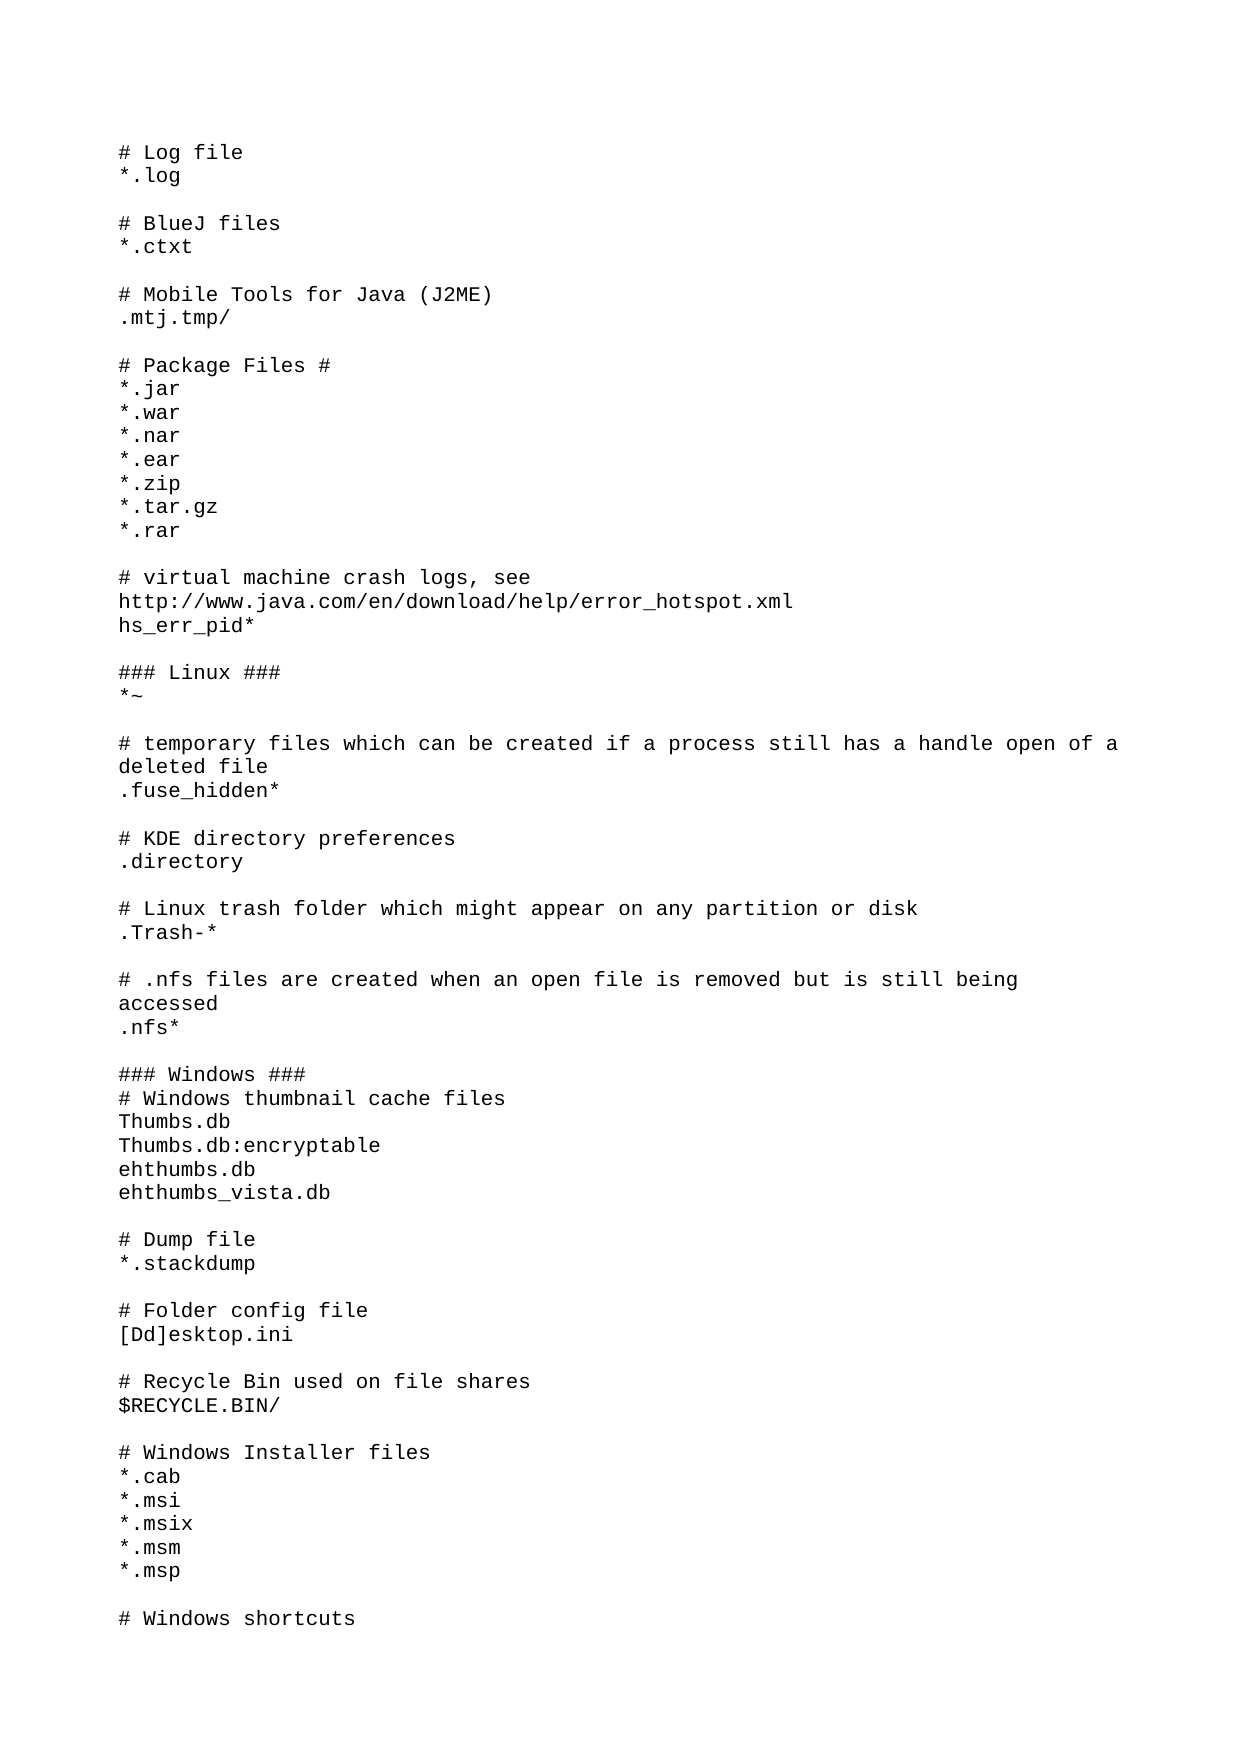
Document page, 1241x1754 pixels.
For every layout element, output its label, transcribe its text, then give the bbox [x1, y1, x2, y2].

text # Windows thumbnail cache files [118, 1088, 1122, 1111]
text # temporary files which can be created if a process still has a handle open of a deleted file [118, 733, 1122, 780]
text # Linux trash folder which might appear on any partition or disk [118, 898, 1122, 922]
text .nfs* [118, 1017, 1122, 1040]
text *.cab [118, 1466, 1122, 1489]
text *.msix [118, 1513, 1122, 1537]
text .Trash-* [118, 922, 1122, 946]
text *.ear [118, 449, 1122, 473]
text # virtual machine crash logs, see http://www.java.com/en/download/help/error_hotspot.xml [118, 567, 1122, 615]
text *.msm [118, 1537, 1122, 1561]
text ### Windows ### [118, 1064, 1122, 1088]
text # Windows Installer files [118, 1442, 1122, 1466]
text *.msp [118, 1561, 1122, 1584]
text *.jar [118, 378, 1122, 402]
text *.log [118, 165, 1122, 189]
text *.ctxt [118, 236, 1122, 260]
text *.nar [118, 426, 1122, 449]
text # KDE directory preferences [118, 827, 1122, 851]
text .fuse_hidden* [118, 780, 1122, 804]
text # Dump file [118, 1229, 1122, 1253]
text # Recycle Bin used on file shares [118, 1371, 1122, 1395]
text Thumbs.db [118, 1111, 1122, 1135]
text # Package Files # [118, 354, 1122, 378]
text ehthumbs_vista.db [118, 1182, 1122, 1206]
text *~ [118, 686, 1122, 709]
text .mtj.tmp/ [118, 307, 1122, 331]
text *.tar.gz [118, 496, 1122, 520]
text # Windows shortcuts [118, 1608, 1122, 1631]
text *.msi [118, 1489, 1122, 1513]
text # Mobile Tools for Java (J2ME) [118, 284, 1122, 307]
text .directory [118, 851, 1122, 875]
text ### Linux ### [118, 662, 1122, 686]
text ehthumbs.db [118, 1158, 1122, 1182]
text *.war [118, 402, 1122, 426]
text hs_err_pid* [118, 615, 1122, 638]
text Thumbs.db:encryptable [118, 1135, 1122, 1158]
text # Folder config file [118, 1300, 1122, 1324]
text *.rar [118, 520, 1122, 544]
text # Log file [118, 142, 1122, 165]
text $RECYCLE.BIN/ [118, 1395, 1122, 1419]
text [Dd]esktop.ini [118, 1324, 1122, 1348]
text *.stackdump [118, 1253, 1122, 1277]
text # .nfs files are created when an open file is removed but is still being accessed [118, 969, 1122, 1017]
text # BlueJ files [118, 213, 1122, 236]
text *.zip [118, 473, 1122, 496]
